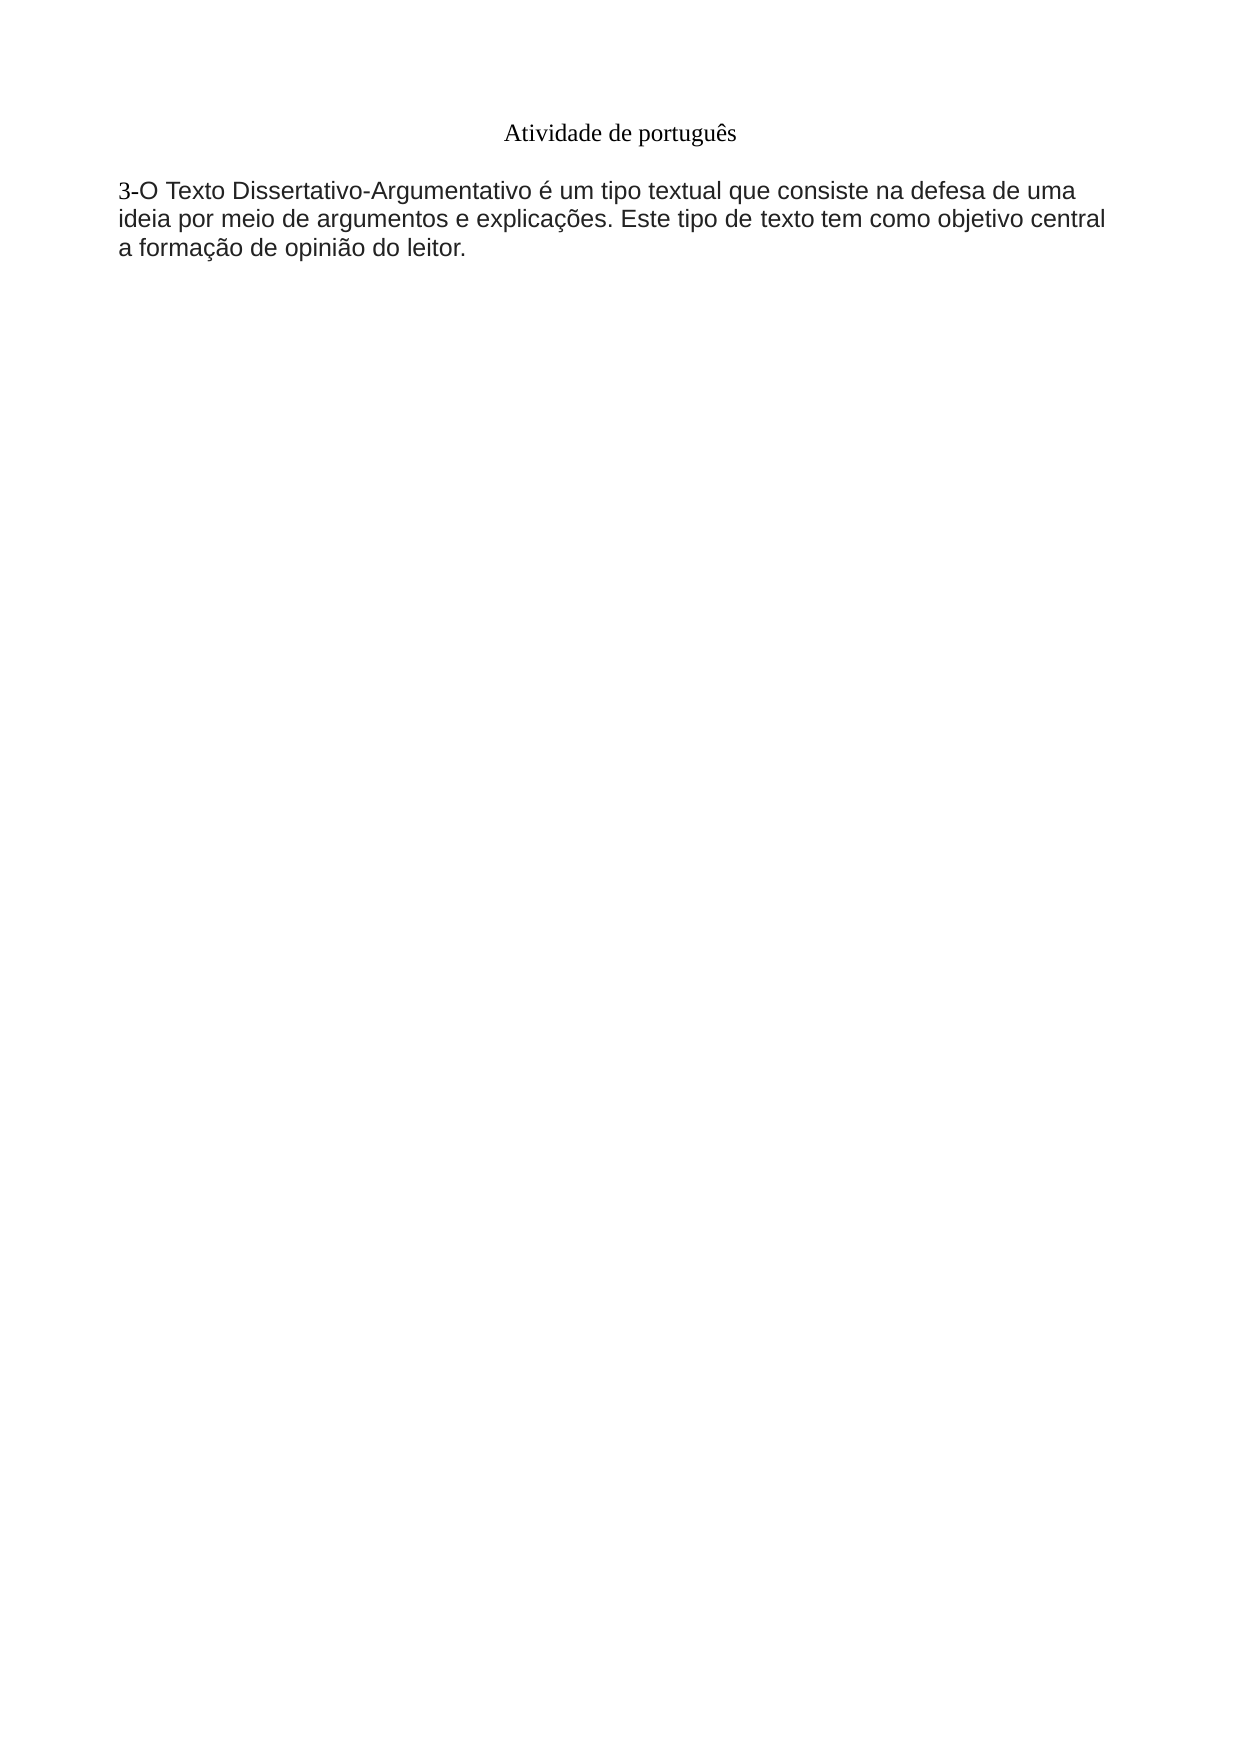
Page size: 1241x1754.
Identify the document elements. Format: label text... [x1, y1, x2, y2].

text 3-O Texto Dissertativo-Argumentativo é um tipo textual que consiste na defesa de uma ideia por meio de argumentos e explicações. Este tipo de texto tem como objetivo central a formação de opinião do leitor. [118, 176, 1122, 262]
text Atividade de português [118, 118, 1122, 147]
